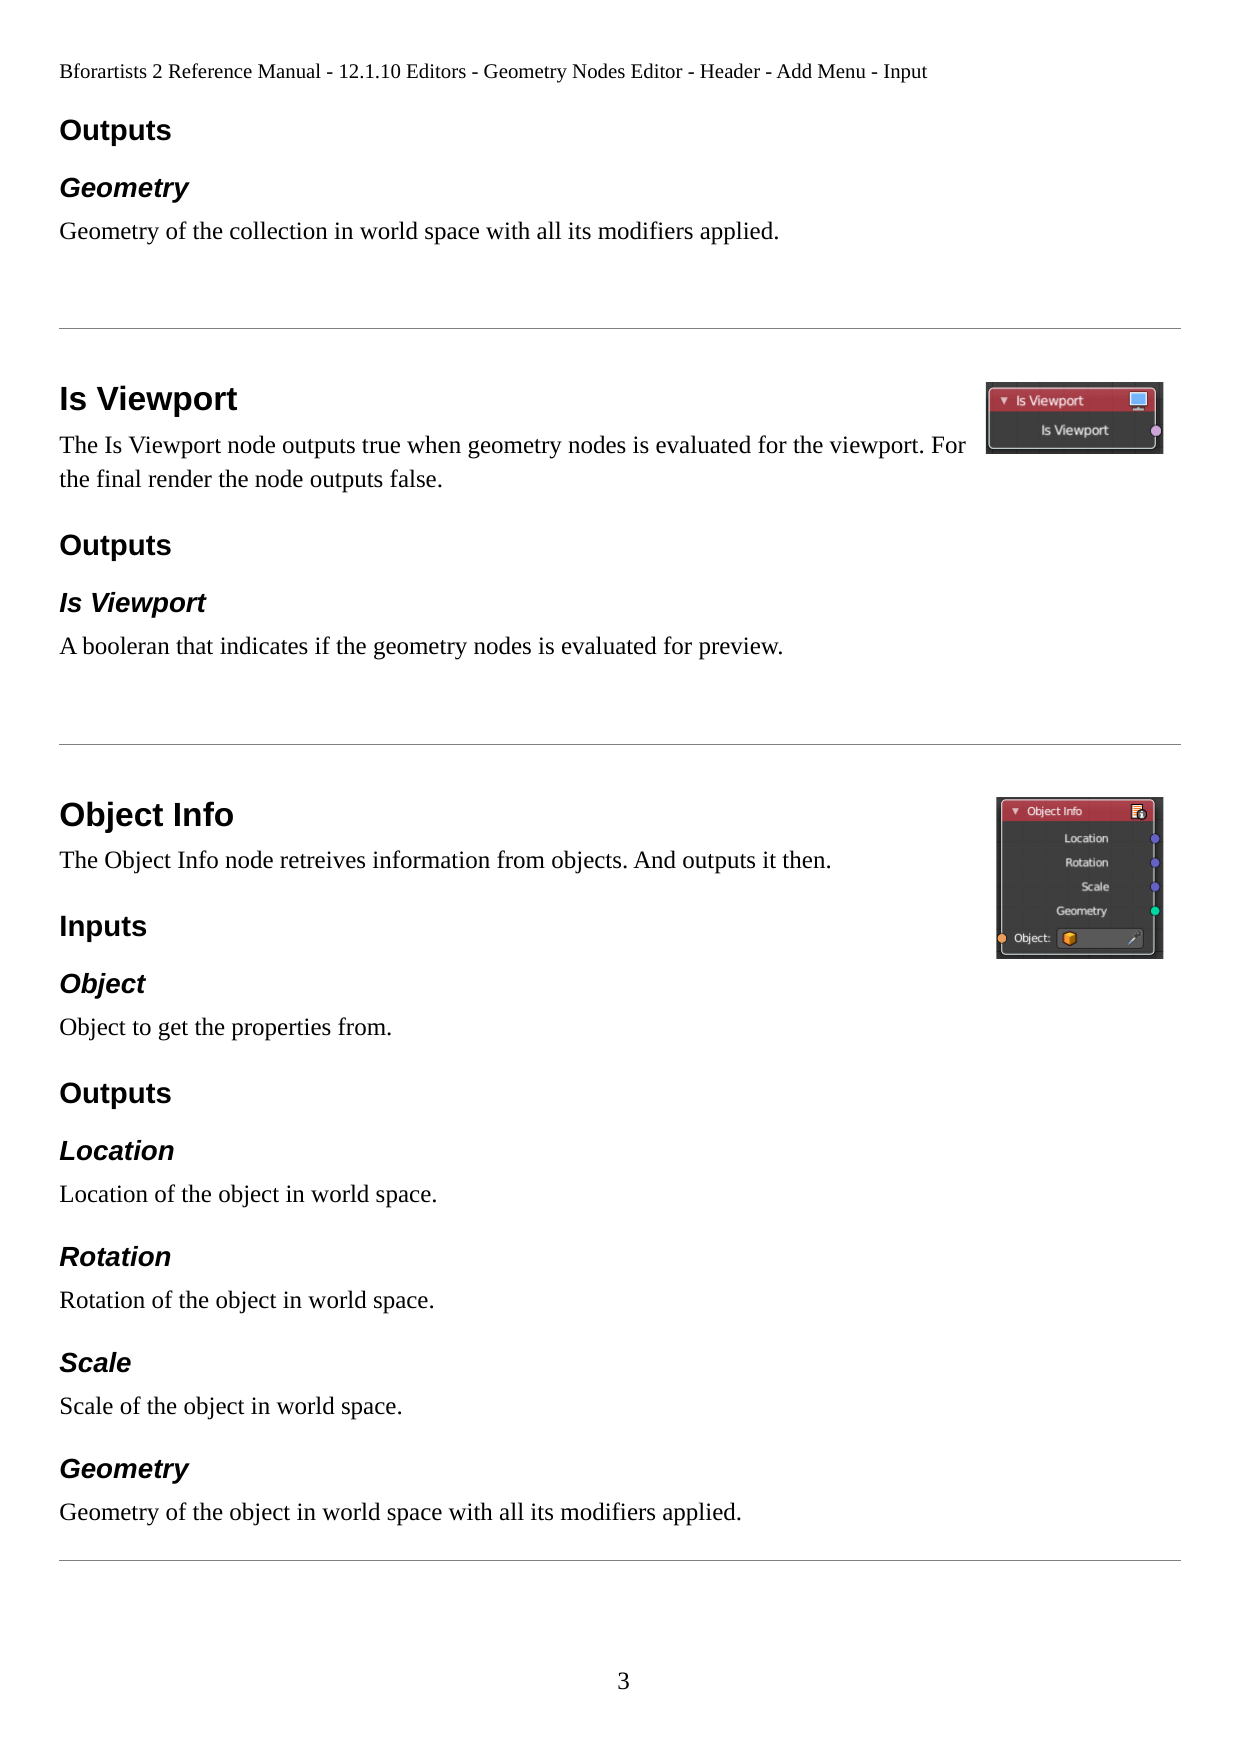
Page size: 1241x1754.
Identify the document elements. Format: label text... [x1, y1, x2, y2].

subtitle Is Viewport [59, 379, 1181, 417]
subtitle Scale [59, 1347, 1181, 1378]
subtitle Geometry [59, 1452, 1181, 1484]
subtitle Is Viewport [59, 587, 1181, 619]
subtitle Object [59, 968, 1181, 1000]
text Rotation of the object in world space. [59, 1285, 1181, 1314]
text Geometry of the collection in world space with all its modifiers applied. [59, 216, 1181, 244]
subtitle Geometry [59, 171, 1181, 203]
picture [996, 797, 1164, 959]
subtitle Inputs [59, 909, 996, 943]
subtitle Object Info [59, 794, 1181, 833]
text A booleran that indicates if the geometry nodes is evaluated for preview. [59, 631, 1181, 660]
subtitle Outputs [59, 528, 1181, 562]
picture [985, 382, 1164, 454]
text The Is Viewport node outputs true when geometry nodes is evaluated for the viewport. For the final render the node outputs false. [59, 430, 1181, 493]
subtitle Outputs [59, 1076, 1181, 1110]
text Object to get the properties from. [59, 1012, 1181, 1041]
subtitle Location [59, 1135, 1181, 1167]
text Location of the object in world space. [59, 1179, 1181, 1208]
text The Object Info node retreives information from objects. And outputs it then. [59, 846, 996, 874]
subtitle Outputs [59, 113, 1181, 146]
text Geometry of the object in world space with all its modifiers applied. [59, 1497, 1181, 1526]
subtitle Rotation [59, 1241, 1181, 1272]
subtitle [1164, 909, 1181, 943]
text Scale of the object in world space. [59, 1391, 1181, 1420]
